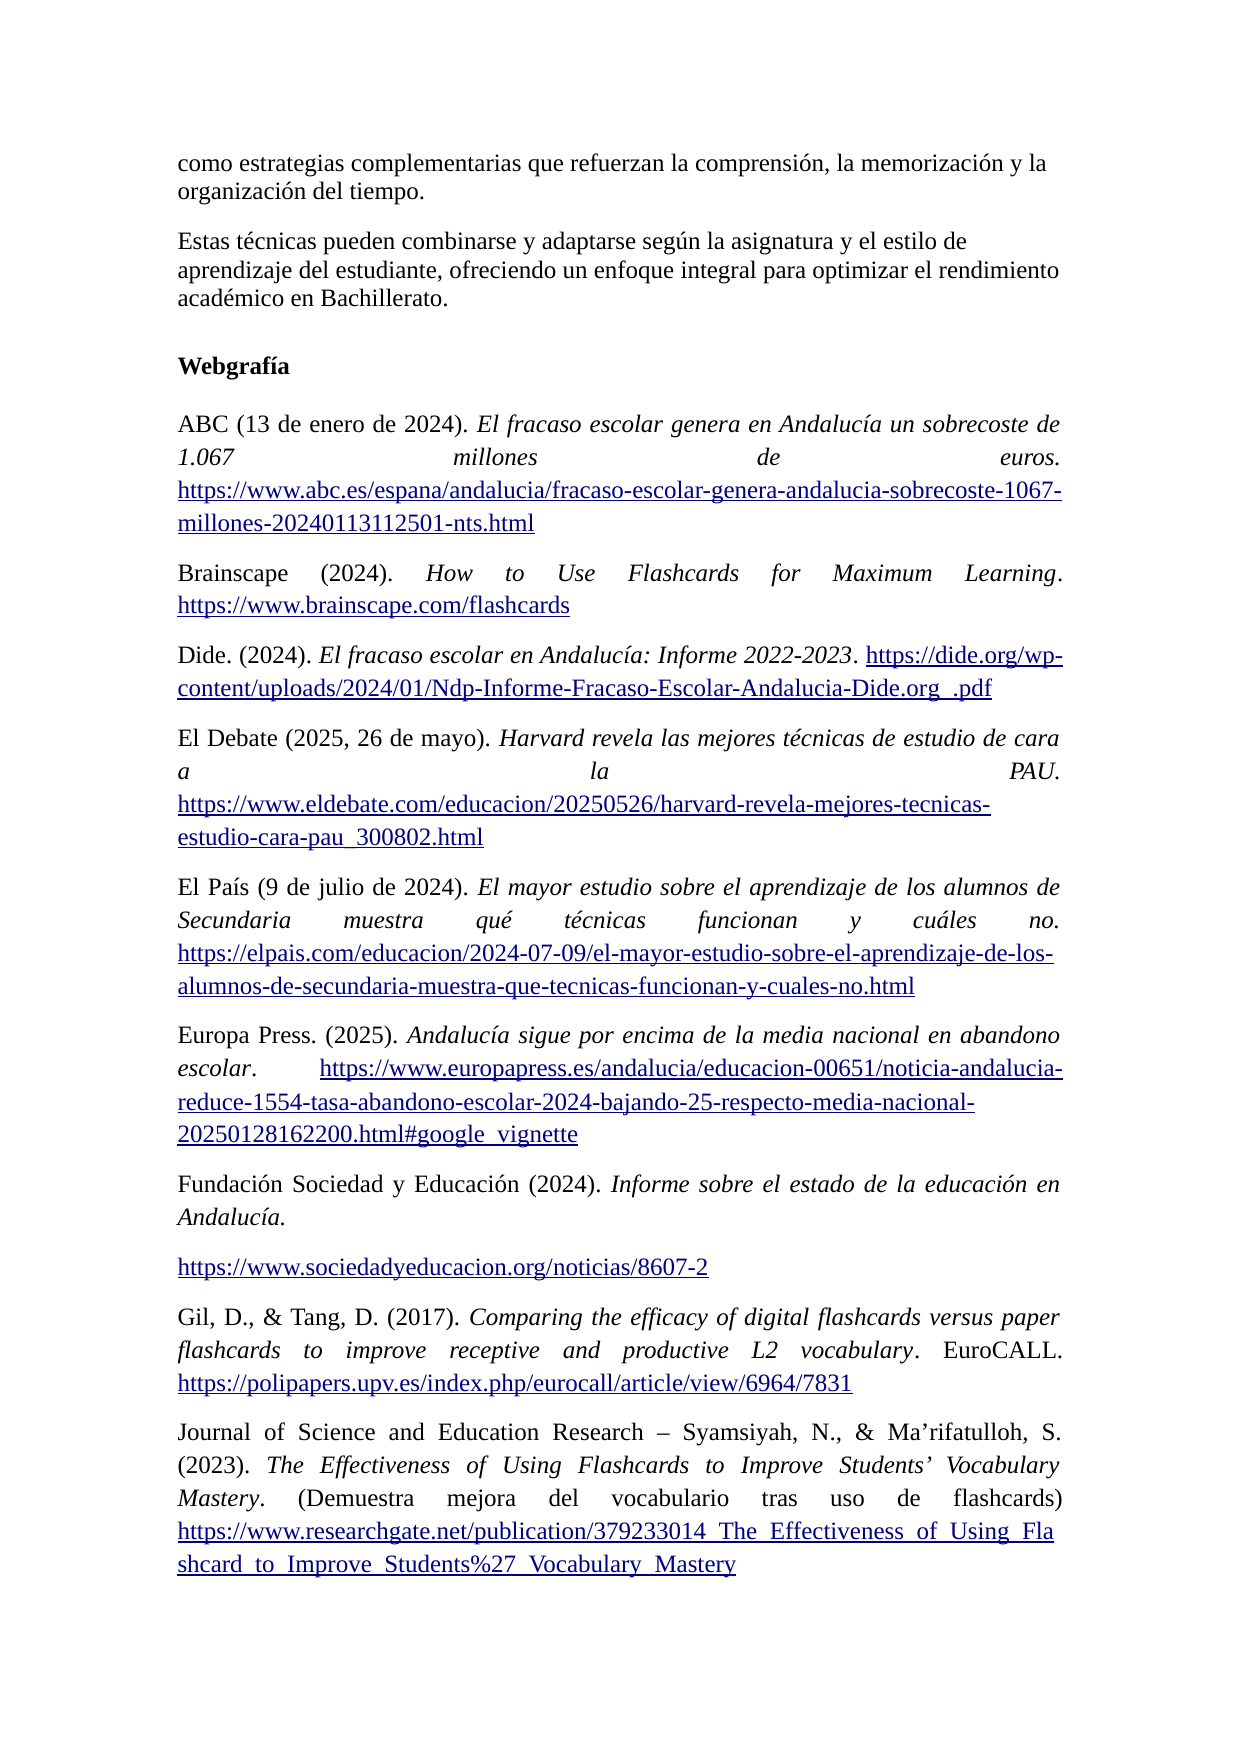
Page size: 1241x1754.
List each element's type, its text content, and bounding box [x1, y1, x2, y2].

text ABC (13 de enero de 2024). El fracaso escolar genera en Andalucía un sobrecoste de 1.067 millones de euros. https://www.abc.es/espana/andalucia/fracaso-escolar-genera-andalucia-sobrecoste-1067-millones-20240113112501-nts.html [177, 409, 1063, 537]
text Dide. (2024). El fracaso escolar en Andalucía: Informe 2022-2023. https://dide.org/wp-content/uploads/2024/01/Ndp-Informe-Fracaso-Escolar-Andalucia-Dide.org_.pdf [177, 640, 1063, 702]
text como estrategias complementarias que refuerzan la comprensión, la memorización y la organización del tiempo. [177, 148, 1063, 205]
text Webgrafía [177, 351, 1063, 380]
text https://www.sociedadyeducacion.org/noticias/8607-2 [177, 1252, 1063, 1281]
text El País (9 de julio de 2024). El mayor estudio sobre el aprendizaje de los alumnos de Secundaria muestra qué técnicas funcionan y cuáles no. https://elpais.com/educacion/2024-07-09/el-mayor-estudio-sobre-el-aprendizaje-de-los-alumnos-de-secundaria-muestra-que-tecnicas-funcionan-y-cuales-no.html [177, 872, 1063, 999]
text Estas técnicas pueden combinarse y adaptarse según la asignatura y el estilo de aprendizaje del estudiante, ofreciendo un enfoque integral para optimizar el rendimiento académico en Bachillerato. [177, 226, 1063, 312]
text El Debate (2025, 26 de mayo). Harvard revela las mejores técnicas de estudio de cara a la PAU. https://www.eldebate.com/educacion/20250526/harvard-revela-mejores-tecnicas-estudio-cara-pau_300802.html [177, 723, 1063, 851]
text Fundación Sociedad y Educación (2024). Informe sobre el estado de la educación en Andalucía. [177, 1169, 1063, 1231]
text Brainscape (2024). How to Use Flashcards for Maximum Learning. https://www.brainscape.com/flashcards [177, 558, 1063, 619]
text Europa Press. (2025). Andalucía sigue por encima de la media nacional en abandono escolar. https://www.europapress.es/andalucia/educacion-00651/noticia-andalucia-reduce-1554-tasa-abandono-escolar-2024-bajando-25-respecto-media-nacional-20250128162200.html#google_vignette [177, 1021, 1063, 1148]
text Journal of Science and Education Research – Syamsiyah, N., & Ma’rifatulloh, S. (2023). The Effectiveness of Using Flashcards to Improve Students’ Vocabulary Mastery. (Demuestra mejora del vocabulario tras uso de flashcards) https://www.researchgate.net/publication/379233014_The_Effectiveness_of_Using_Flashcard_to_Improve_Students%27_Vocabulary_Mastery [177, 1417, 1063, 1578]
text Gil, D., & Tang, D. (2017). Comparing the efficacy of digital flashcards versus paper flashcards to improve receptive and productive L2 vocabulary. EuroCALL. https://polipapers.upv.es/index.php/eurocall/article/view/6964/7831 [177, 1302, 1063, 1396]
